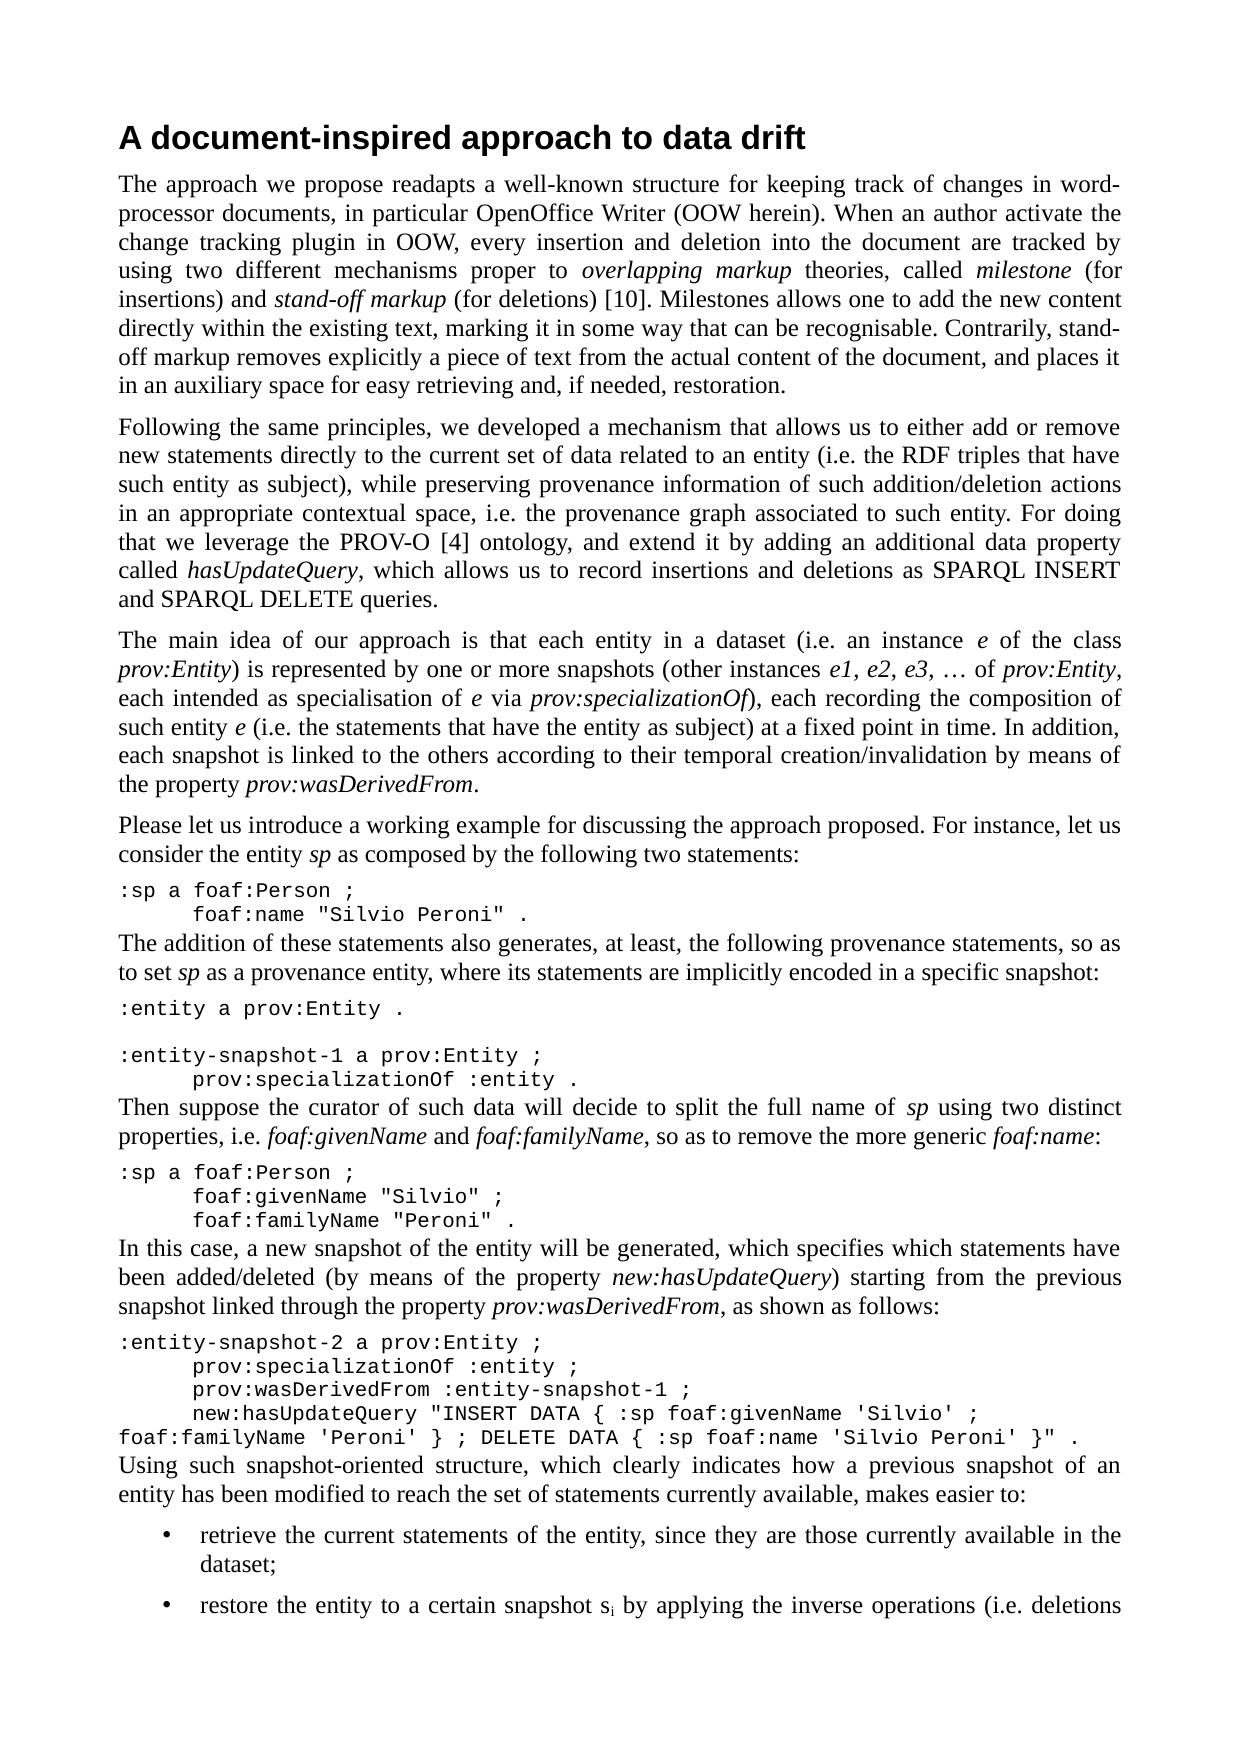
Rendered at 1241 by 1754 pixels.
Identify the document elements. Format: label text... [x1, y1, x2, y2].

subtitle A document-inspired approach to data drift [118, 118, 1122, 157]
text :entity-snapshot-1 a prov:Entity ; [118, 1045, 1122, 1069]
text prov:wasDerivedFrom :entity-snapshot-1 ; [118, 1379, 1122, 1403]
text prov:specializationOf :entity . [118, 1069, 1122, 1092]
text The approach we propose readapts a well-known structure for keeping track of changes in word-processor documents, in particular OpenOffice Writer (OOW herein). When an author activate the change tracking plugin in OOW, every insertion and deletion into the document are tracked by using two different mechanisms proper to overlapping markup theories, called milestone (for insertions) and stand-off markup (for deletions) [10]. Milestones allows one to add the new content directly within the existing text, marking it in some way that can be recognisable. Contrarily, stand-off markup removes explicitly a piece of text from the actual content of the document, and places it in an auxiliary space for easy retrieving and, if needed, restoration. [118, 169, 1122, 399]
text prov:specializationOf :entity ; [118, 1356, 1122, 1379]
text foaf:name "Silvio Peroni" . [118, 904, 1122, 928]
text :entity a prov:Entity . [118, 998, 1122, 1021]
text foaf:givenName "Silvio" ; [118, 1186, 1122, 1210]
text The addition of these statements also generates, at least, the following provenance statements, so as to set sp as a provenance entity, where its statements are implicitly encoded in a specific snapshot: [118, 928, 1122, 985]
text In this case, a new snapshot of the entity will be generated, which specifies which statements have been added/deleted (by means of the property new:hasUpdateQuery) starting from the previous snapshot linked through the property prov:wasDerivedFrom, as shown as follows: [118, 1233, 1122, 1319]
text Please let us introduce a working example for discussing the approach proposed. For instance, let us consider the entity sp as composed by the following two statements: [118, 811, 1122, 868]
text The main idea of our approach is that each entity in a dataset (i.e. an instance e of the class prov:Entity) is represented by one or more snapshots (other instances e1, e2, e3, … of prov:Entity, each intended as specialisation of e via prov:specializationOf), each recording the composition of such entity e (i.e. the statements that have the entity as subject) at a fixed point in time. In addition, each snapshot is linked to the others according to their temporal creation/invalidation by means of the property prov:wasDerivedFrom. [118, 626, 1122, 798]
text foaf:familyName "Peroni" . [118, 1210, 1122, 1233]
text :sp a foaf:Person ; [118, 1162, 1122, 1186]
text new:hasUpdateQuery "INSERT DATA { :sp foaf:givenName 'Silvio' ; foaf:familyName 'Peroni' } ; DELETE DATA { :sp foaf:name 'Silvio Peroni' }" . [118, 1403, 1122, 1450]
text :entity-snapshot-2 a prov:Entity ; [118, 1332, 1122, 1356]
text Following the same principles, we developed a mechanism that allows us to either add or remove new statements directly to the current set of data related to an entity (i.e. the RDF triples that have such entity as subject), while preserving provenance information of such addition/deletion actions in an appropriate contextual space, i.e. the provenance graph associated to such entity. For doing that we leverage the PROV-O [4] ontology, and extend it by adding an additional data property called hasUpdateQuery, which allows us to record insertions and deletions as SPARQL INSERT and SPARQL DELETE queries. [118, 412, 1122, 613]
list retrieve the current statements of the entity, since they are those currently available in the dataset; [162, 1520, 1122, 1578]
text Using such snapshot-oriented structure, which clearly indicates how a previous snapshot of an entity has been modified to reach the set of statements currently available, makes easier to: [118, 1450, 1122, 1508]
text :sp a foaf:Person ; [118, 881, 1122, 904]
list restore the entity to a certain snapshot si by applying the inverse operations (i.e. deletions [162, 1590, 1122, 1619]
text Then suppose the curator of such data will decide to split the full name of sp using two distinct properties, i.e. foaf:givenName and foaf:familyName, so as to remove the more generic foaf:name: [118, 1092, 1122, 1150]
